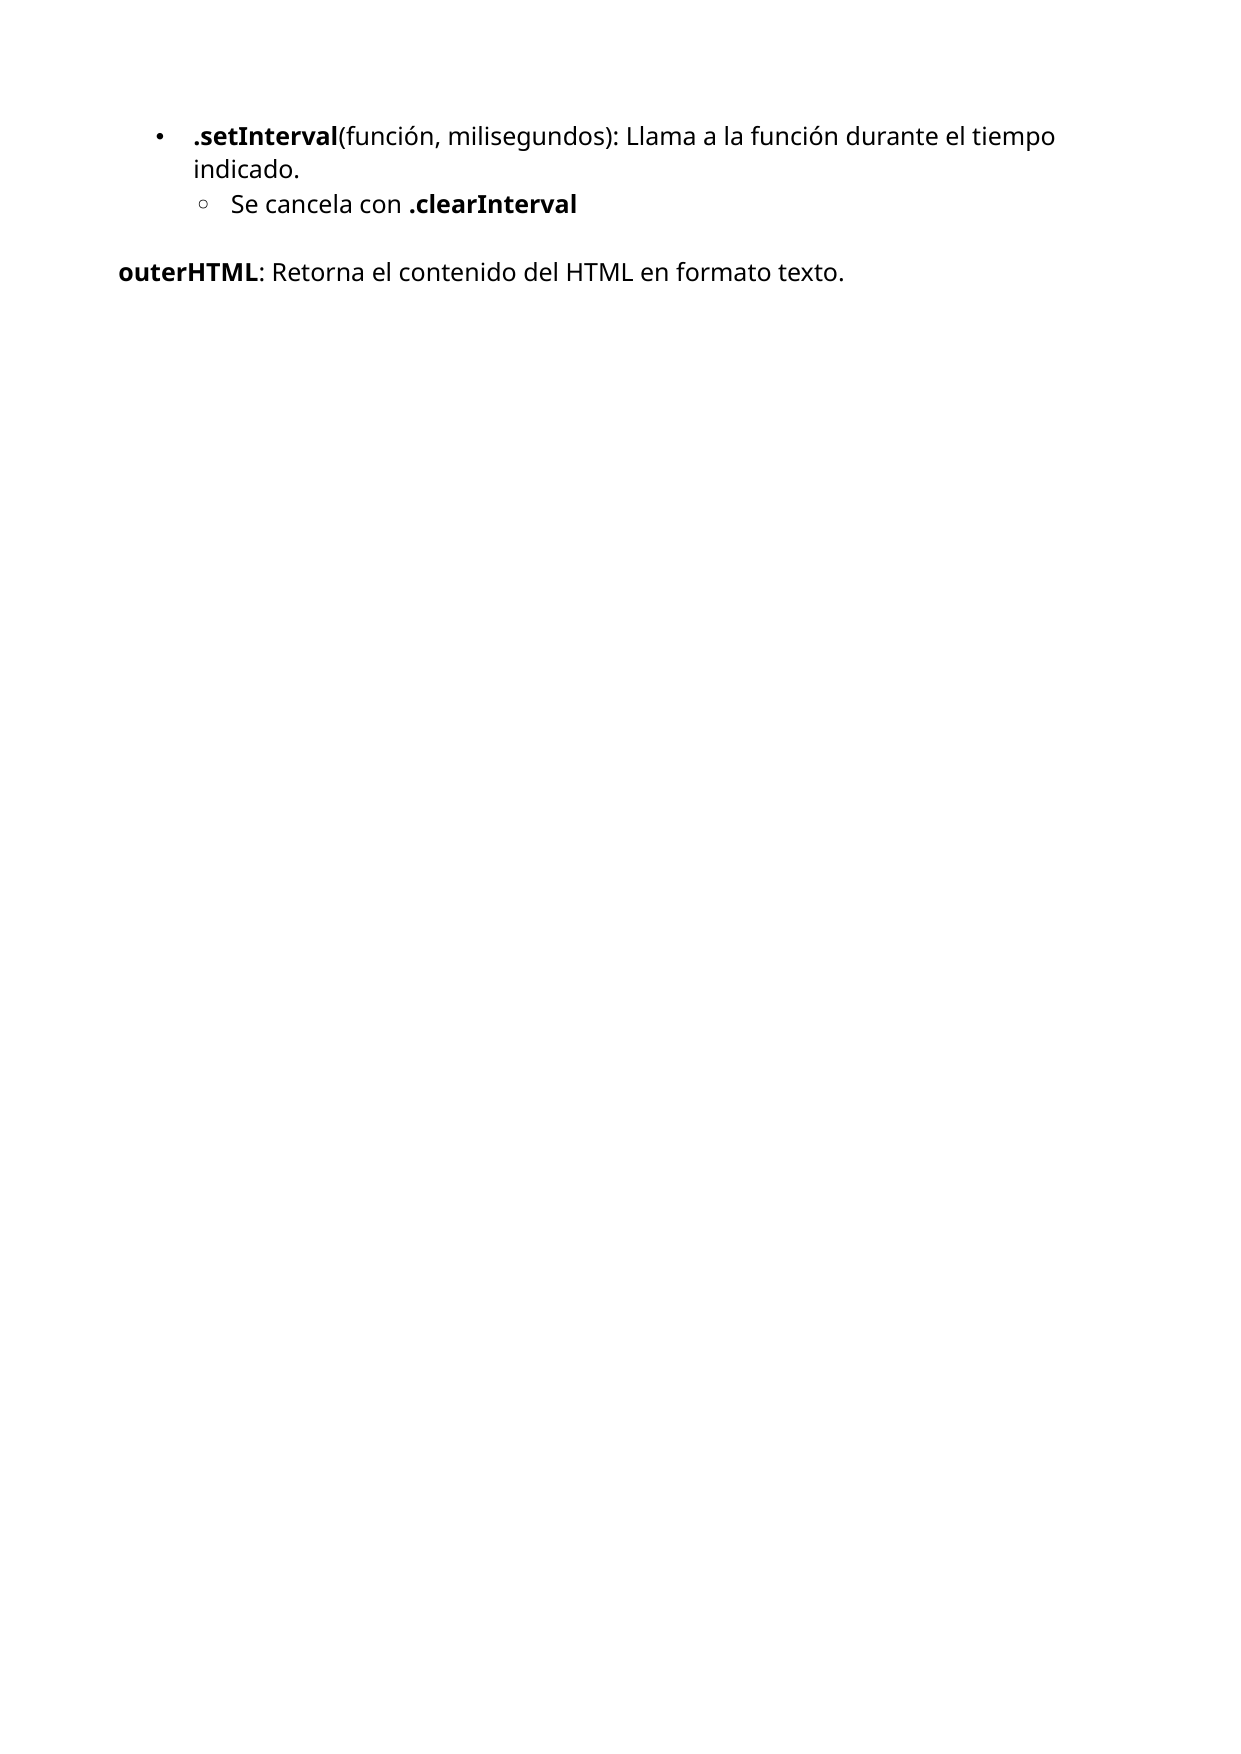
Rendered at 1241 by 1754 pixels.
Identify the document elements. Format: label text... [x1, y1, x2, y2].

list .setInterval(función, milisegundos): Llama a la función durante el tiempo indicado. [156, 118, 1122, 186]
text outerHTML: Retorna el contenido del HTML en formato texto. [118, 254, 1122, 288]
list Se cancela con .clearInterval [193, 186, 1122, 220]
